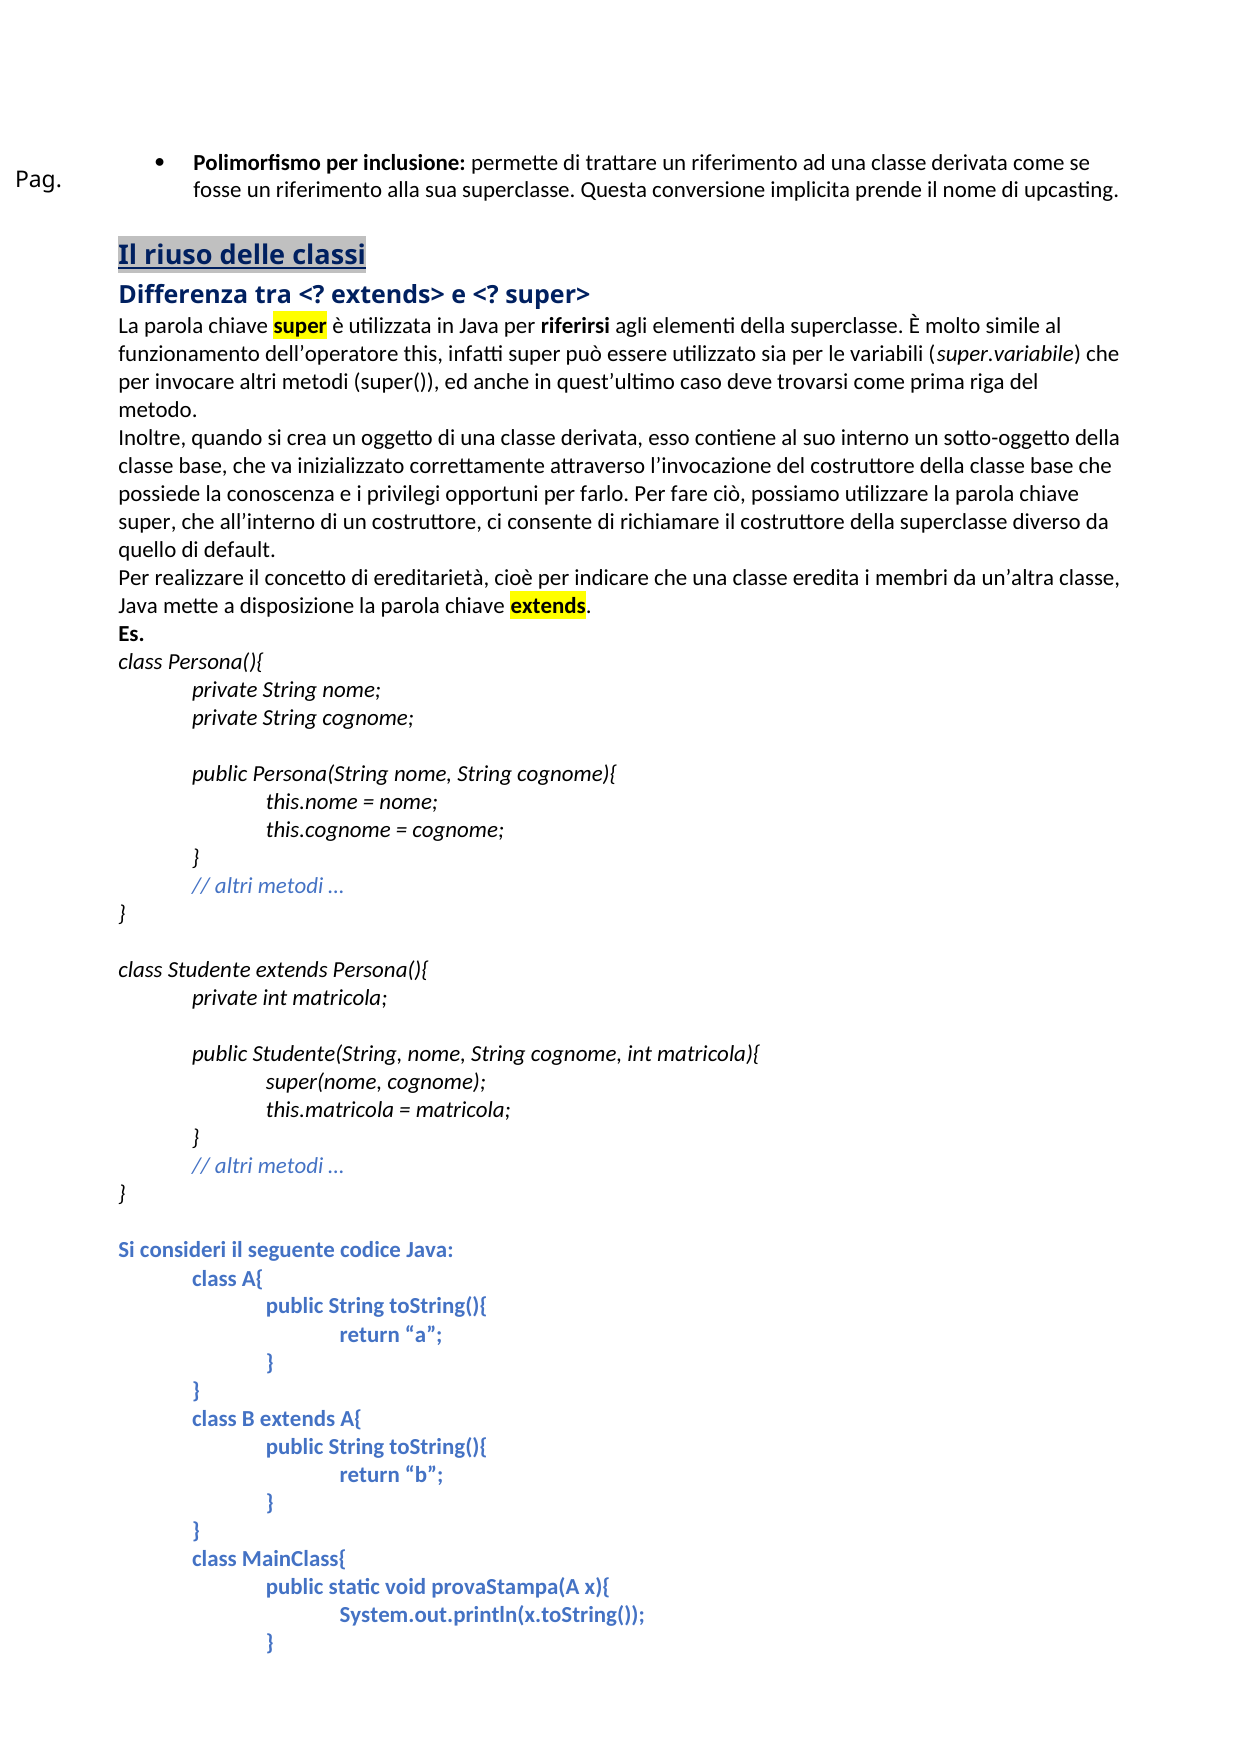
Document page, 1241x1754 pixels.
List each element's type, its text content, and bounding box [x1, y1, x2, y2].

text La parola chiave super è utilizzata in Java per riferirsi agli elementi della superclasse. È molto simile al funzionamento dell’operatore this, infatti super può essere utilizzato sia per le variabili (super.variabile) che per invocare altri metodi (super()), ed anche in quest’ultimo caso deve trovarsi come prima riga del metodo. [118, 311, 1122, 423]
list Polimorfismo per inclusione: permette di trattare un riferimento ad una classe derivata come se fosse un riferimento alla sua superclasse. Questa conversione implicita prende il nome di upcasting. [156, 148, 1122, 204]
text public Persona(String nome, String cognome){ [118, 759, 1122, 787]
text return “b”; [266, 1460, 1122, 1488]
text } [192, 1628, 1122, 1656]
text class MainClass{ [118, 1544, 1122, 1572]
text } [118, 1179, 1122, 1208]
text } [192, 1488, 1122, 1516]
text Si consideri il seguente codice Java: [118, 1236, 1122, 1264]
subtitle Differenza tra <? extends> e <? super> [118, 277, 1122, 311]
text private int matricola; [118, 983, 1122, 1011]
text } [192, 1348, 1122, 1376]
text public String toString(){ [192, 1292, 1122, 1320]
text private String nome; [118, 675, 1122, 703]
text } [192, 1376, 1122, 1404]
text class A{ [118, 1264, 1122, 1292]
text } [118, 899, 1122, 927]
text this.cognome = cognome; [118, 815, 1122, 843]
text class Studente extends Persona(){ [118, 955, 1122, 983]
text return “a”; [266, 1320, 1122, 1348]
text } [118, 1516, 1122, 1544]
text private String cognome; [118, 703, 1122, 731]
text public static void provaStampa(A x){ [192, 1572, 1122, 1600]
text // altri metodi … [118, 871, 1122, 899]
text } [118, 1123, 1122, 1152]
text } [118, 843, 1122, 871]
text this.matricola = matricola; [118, 1096, 1122, 1123]
text Per realizzare il concetto di ereditarietà, cioè per indicare che una classe eredita i membri da un’altra classe, Java mette a disposizione la parola chiave extends. [118, 563, 1122, 619]
text super(nome, cognome); [118, 1067, 1122, 1096]
text class B extends A{ [118, 1404, 1122, 1432]
subtitle Il riuso delle classi [118, 236, 1122, 273]
text class Persona(){ [118, 647, 1122, 675]
text Es. [118, 619, 1122, 647]
text System.out.println(x.toString()); [266, 1600, 1122, 1628]
text public String toString(){ [192, 1432, 1122, 1460]
text this.nome = nome; [118, 787, 1122, 815]
text Inoltre, quando si crea un oggetto di una classe derivata, esso contiene al suo interno un sotto-oggetto della classe base, che va inizializzato correttamente attraverso l’invocazione del costruttore della classe base che possiede la conoscenza e i privilegi opportuni per farlo. Per fare ciò, possiamo utilizzare la parola chiave super, che all’interno di un costruttore, ci consente di richiamare il costruttore della superclasse diverso da quello di default. [118, 423, 1122, 563]
text public Studente(String, nome, String cognome, int matricola){ [118, 1039, 1122, 1067]
text // altri metodi … [118, 1152, 1122, 1179]
